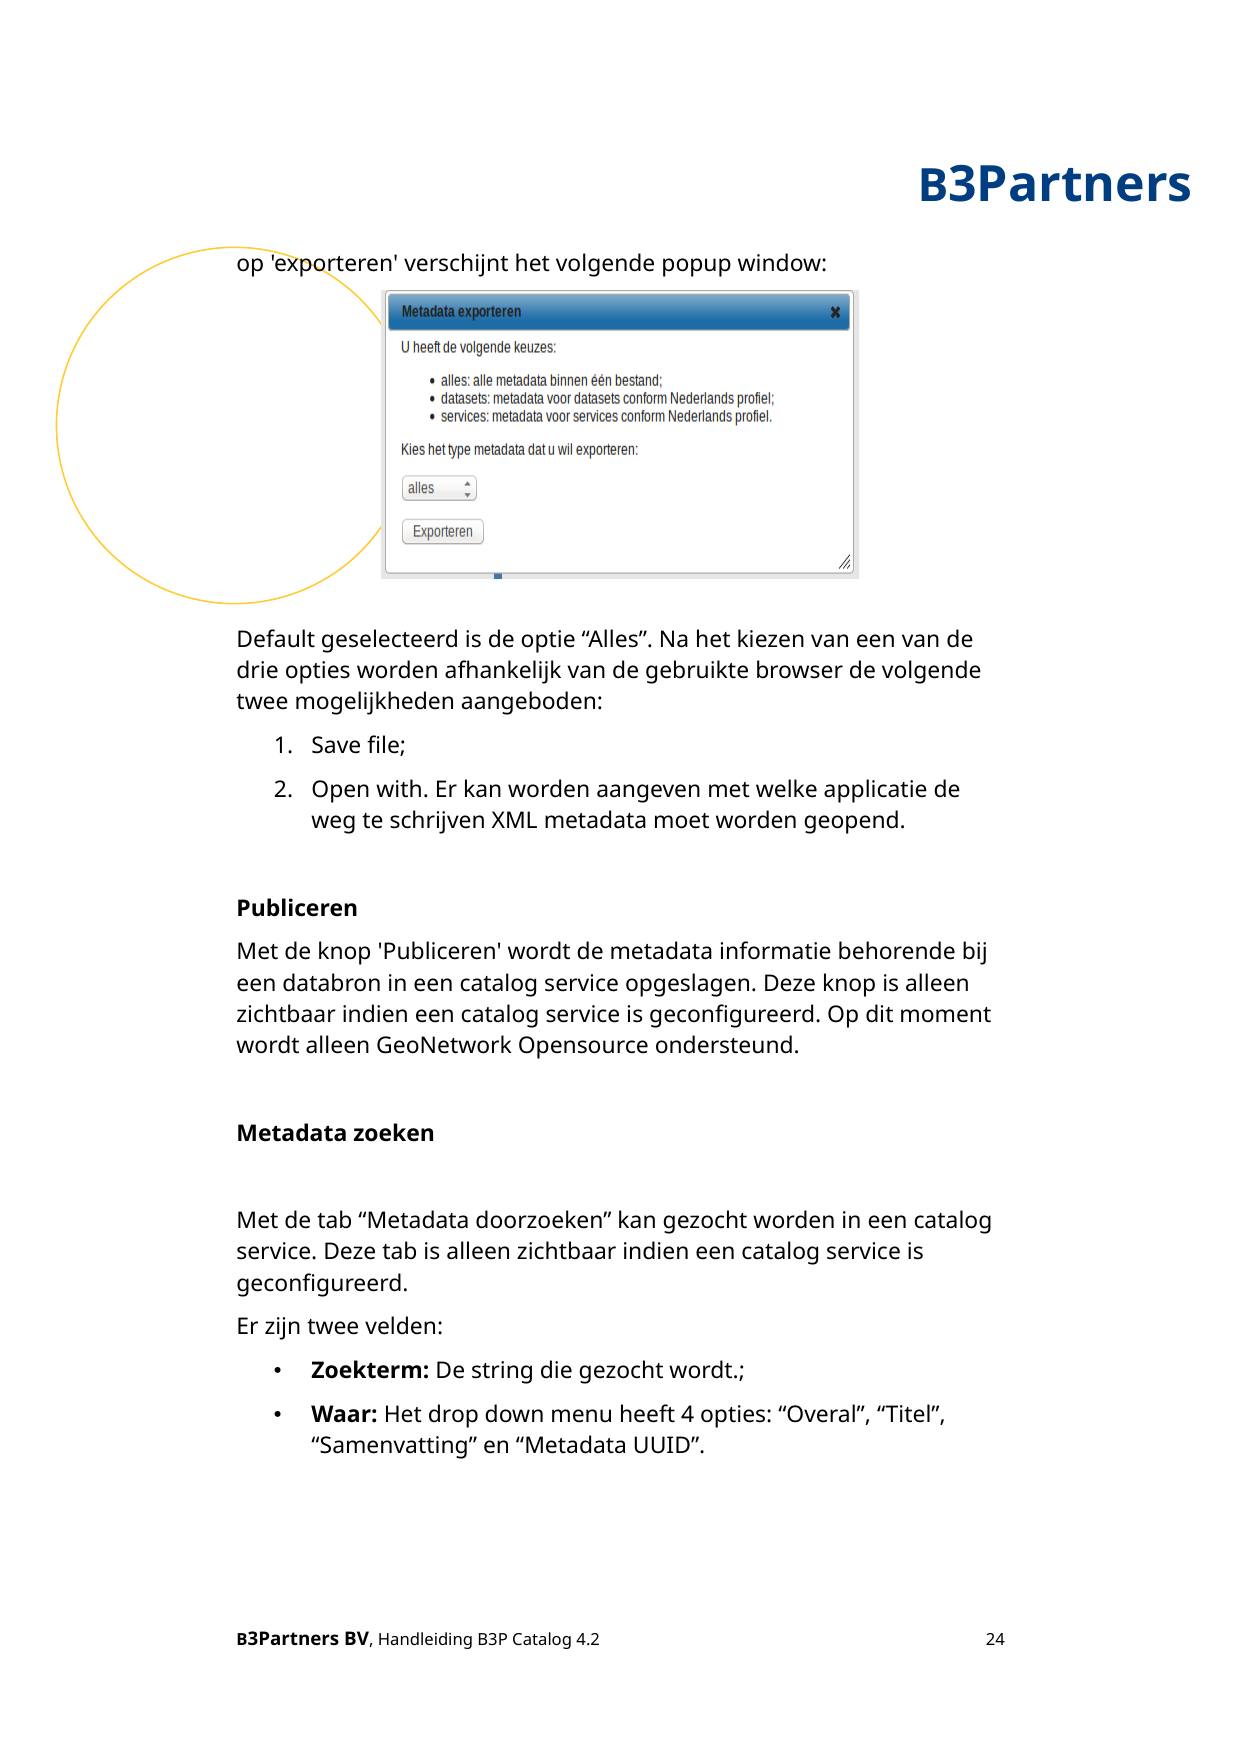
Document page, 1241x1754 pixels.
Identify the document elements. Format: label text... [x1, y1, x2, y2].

text Publiceren [236, 892, 1004, 923]
list Save file; [274, 729, 1004, 760]
list Zoekterm: De string die gezocht wordt.; [274, 1354, 1004, 1385]
text Default geselecteerd is de optie “Alles”. Na het kiezen van een van de drie opties worden afhankelijk van de gebruikte browser de volgende twee mogelijkheden aangeboden: [236, 623, 1004, 717]
text Metadata zoeken [236, 1117, 1004, 1148]
list Waar: Het drop down menu heeft 4 opties: “Overal”, “Titel”, “Samenvatting” en “Metadata UUID”. [274, 1398, 1004, 1460]
text Er zijn twee velden: [236, 1310, 1004, 1342]
list Open with. Er kan worden aangeven met welke applicatie de weg te schrijven XML metadata moet worden geopend. [274, 773, 1004, 835]
text Met de tab “Metadata doorzoeken” kan gezocht worden in een catalog service. Deze tab is alleen zichtbaar indien een catalog service is geconfigureerd. [236, 1204, 1004, 1298]
picture [381, 290, 860, 579]
text Met de knop 'Publiceren' wordt de metadata informatie behorende bij een databron in een catalog service opgeslagen. Deze knop is alleen zichtbaar indien een catalog service is geconfigureerd. Op dit moment wordt alleen GeoNetwork Opensource ondersteund. [236, 935, 1004, 1060]
text Met de 'exporteren' knop kan de metadata behorende bij de geopende databron als een XML bestand worden weggeschreven. Na het klikken op 'exporteren' verschijnt het volgende popup window: [258, 247, 1004, 278]
